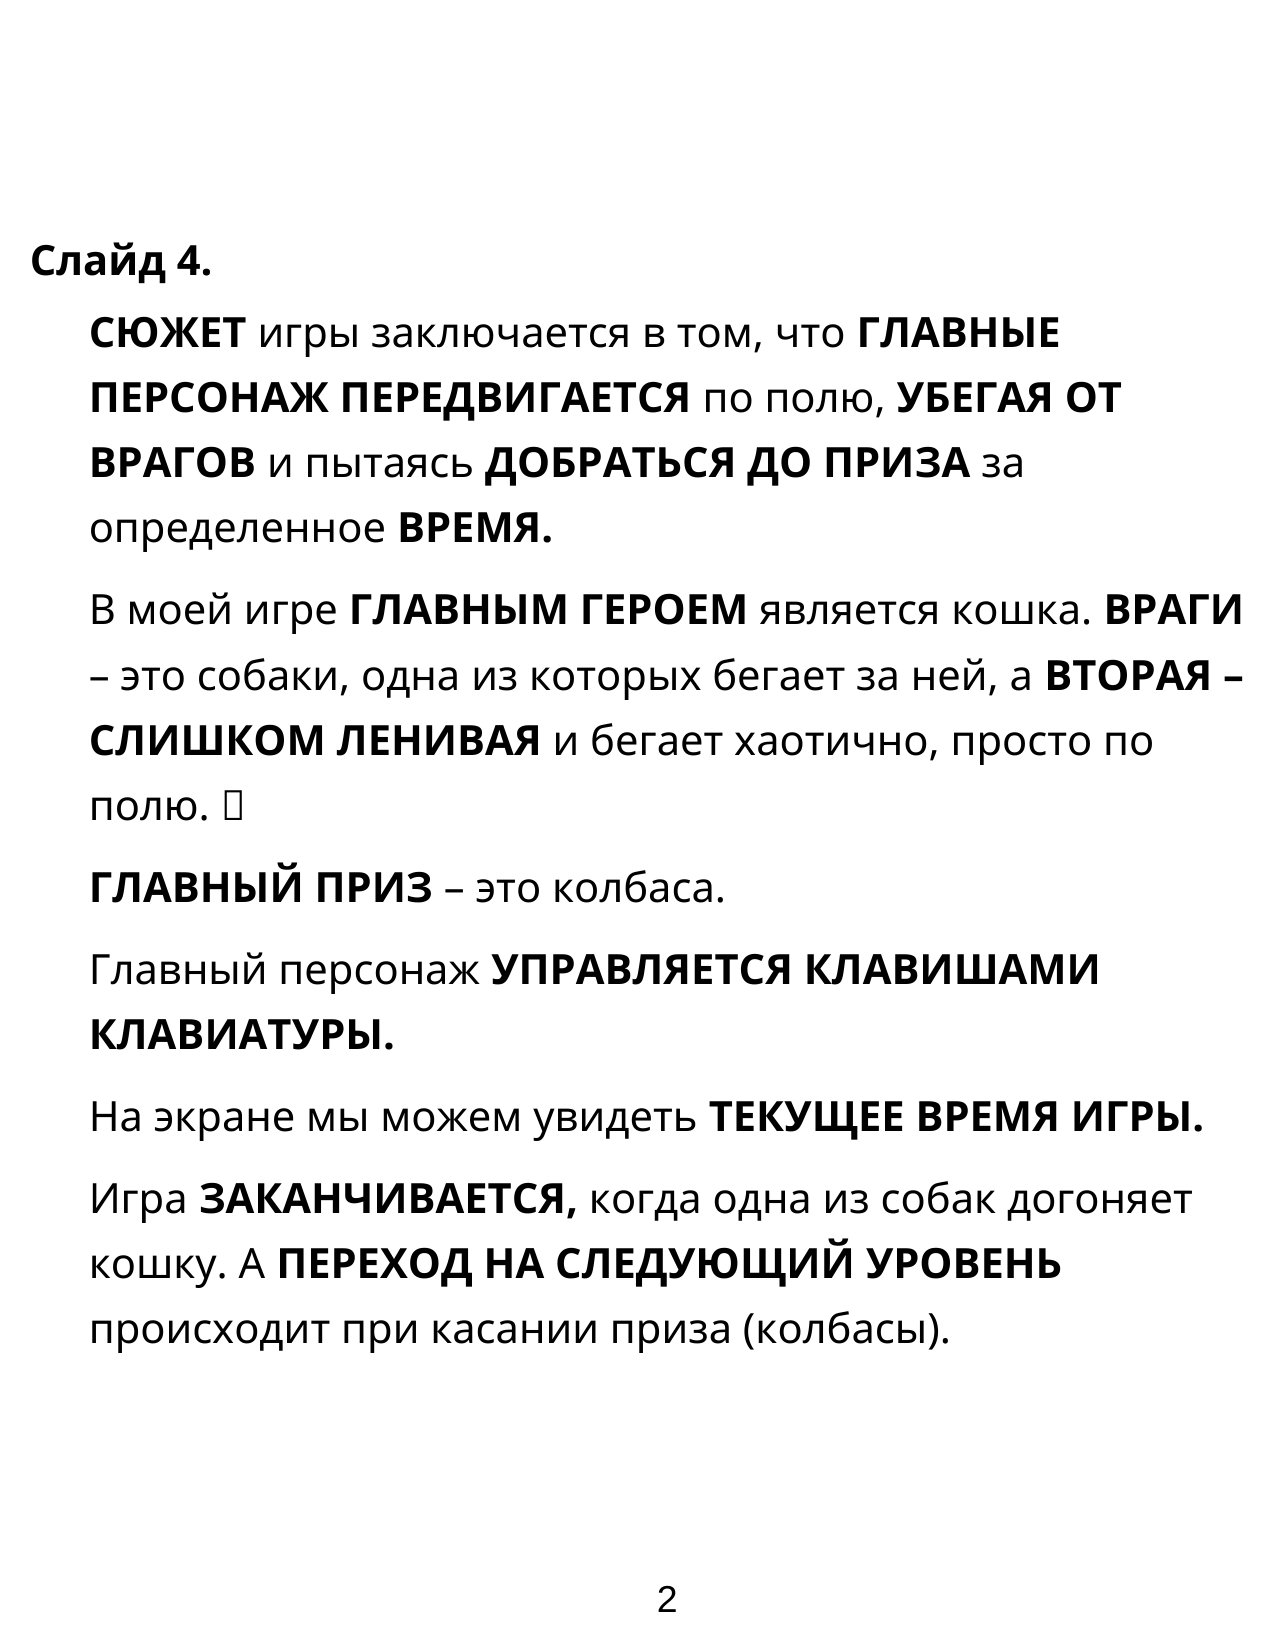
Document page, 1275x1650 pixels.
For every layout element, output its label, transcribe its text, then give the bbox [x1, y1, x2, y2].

text СЮЖЕТ игры заключается в том, что главные персонаж передвигается по полю, убегая от врагов и пытаясь добраться до приза за определенное время. [88, 303, 1246, 555]
text Игра заканчивается, когда одна из собак догоняет кошку. А переход на следующий уровень происходит при касании приза (колбасы). [88, 1168, 1246, 1356]
text На экране мы можем увидеть текущее время игры. [88, 1087, 1246, 1143]
text Главный персонаж управляется клавишами клавиатуры. [88, 939, 1246, 1061]
text В моей игре главным героем является кошка. Враги – это собаки, одна из которых бегает за ней, а вторая – слишком ленивая и бегает хаотично, просто по полю.  [88, 580, 1246, 832]
subtitle Слайд 4. [29, 231, 1246, 288]
text Главный приз – это колбаса. [88, 858, 1246, 914]
